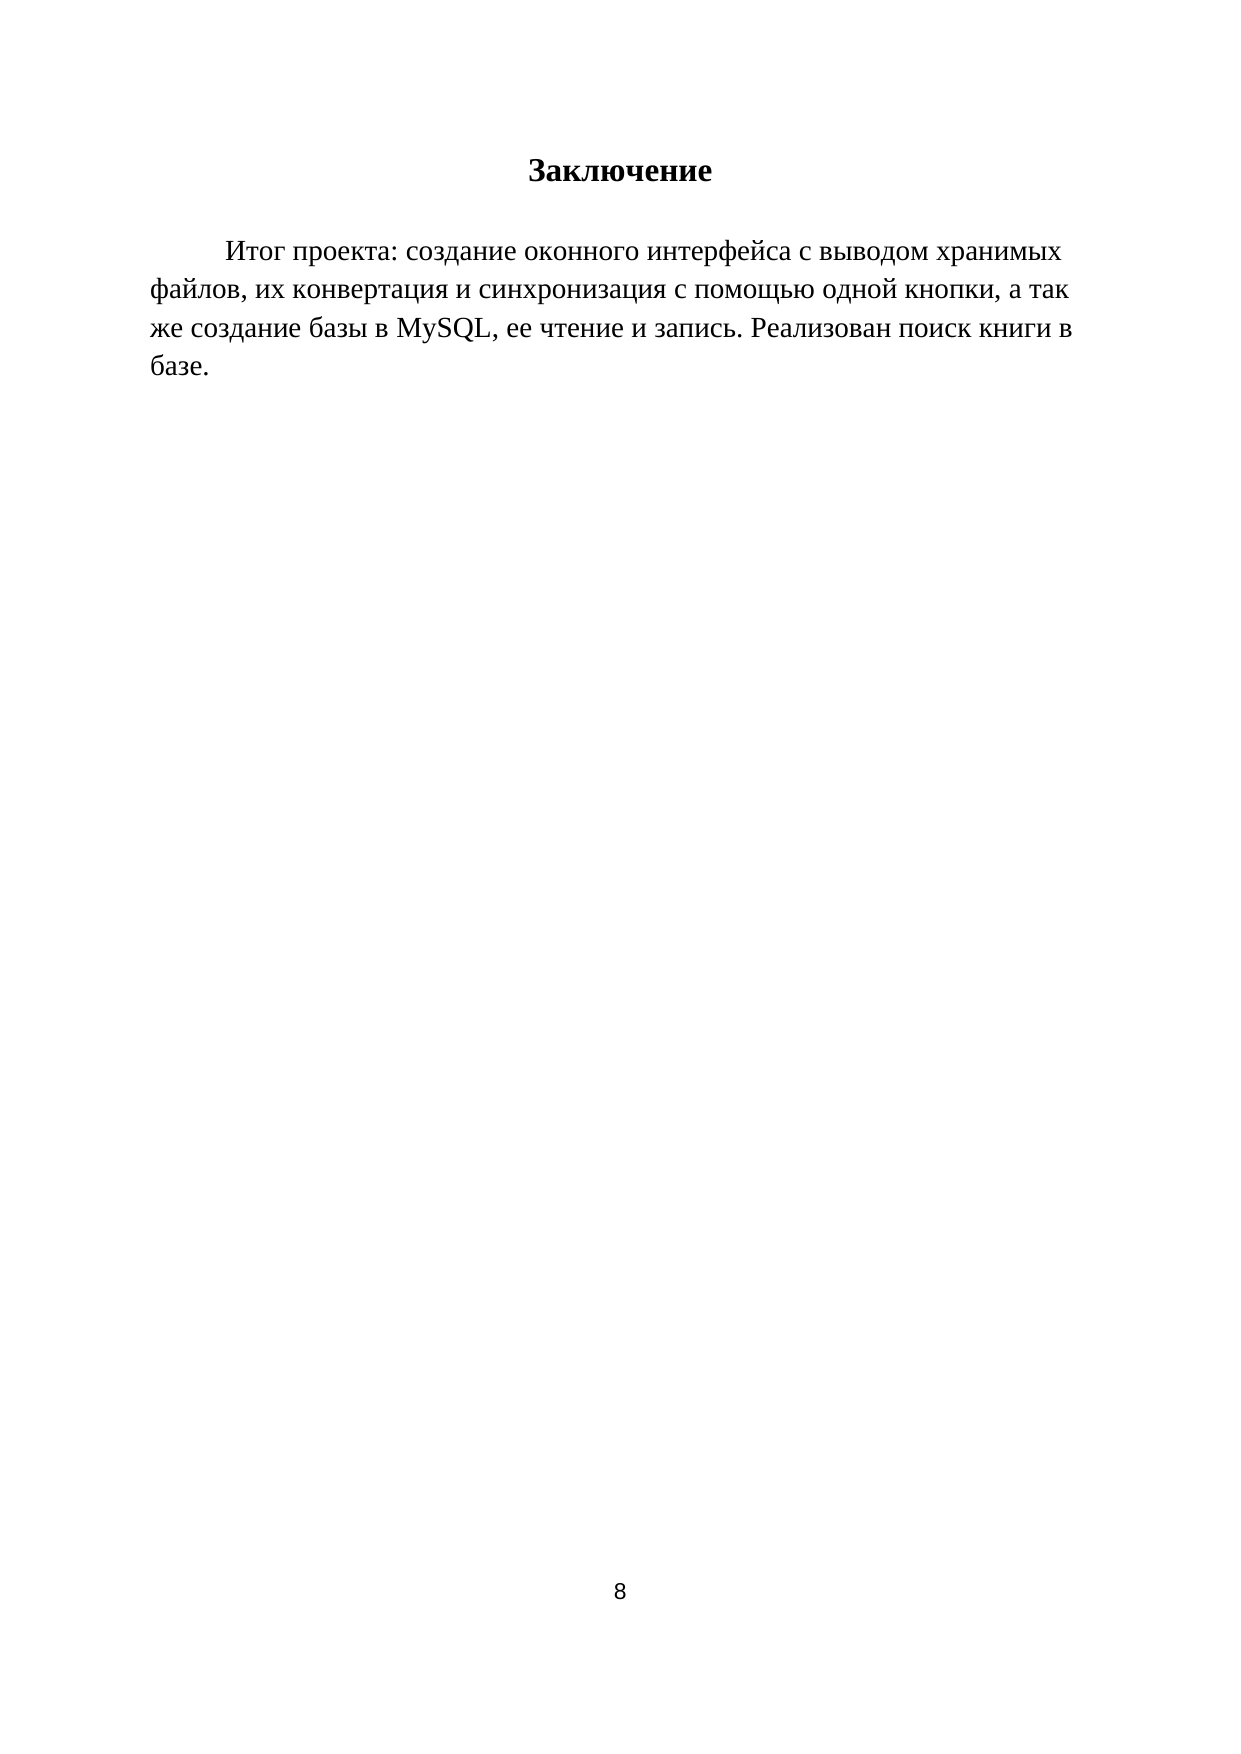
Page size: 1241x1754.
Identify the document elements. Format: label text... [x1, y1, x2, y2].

text Заключение [150, 150, 1090, 188]
text Итог проекта: создание оконного интерфейса с выводом хранимых файлов, их конвертация и синхронизация с помощью одной кнопки, а так же создание базы в MySQL, ее чтение и запись. Реализован поиск книги в базе. [150, 233, 1090, 382]
